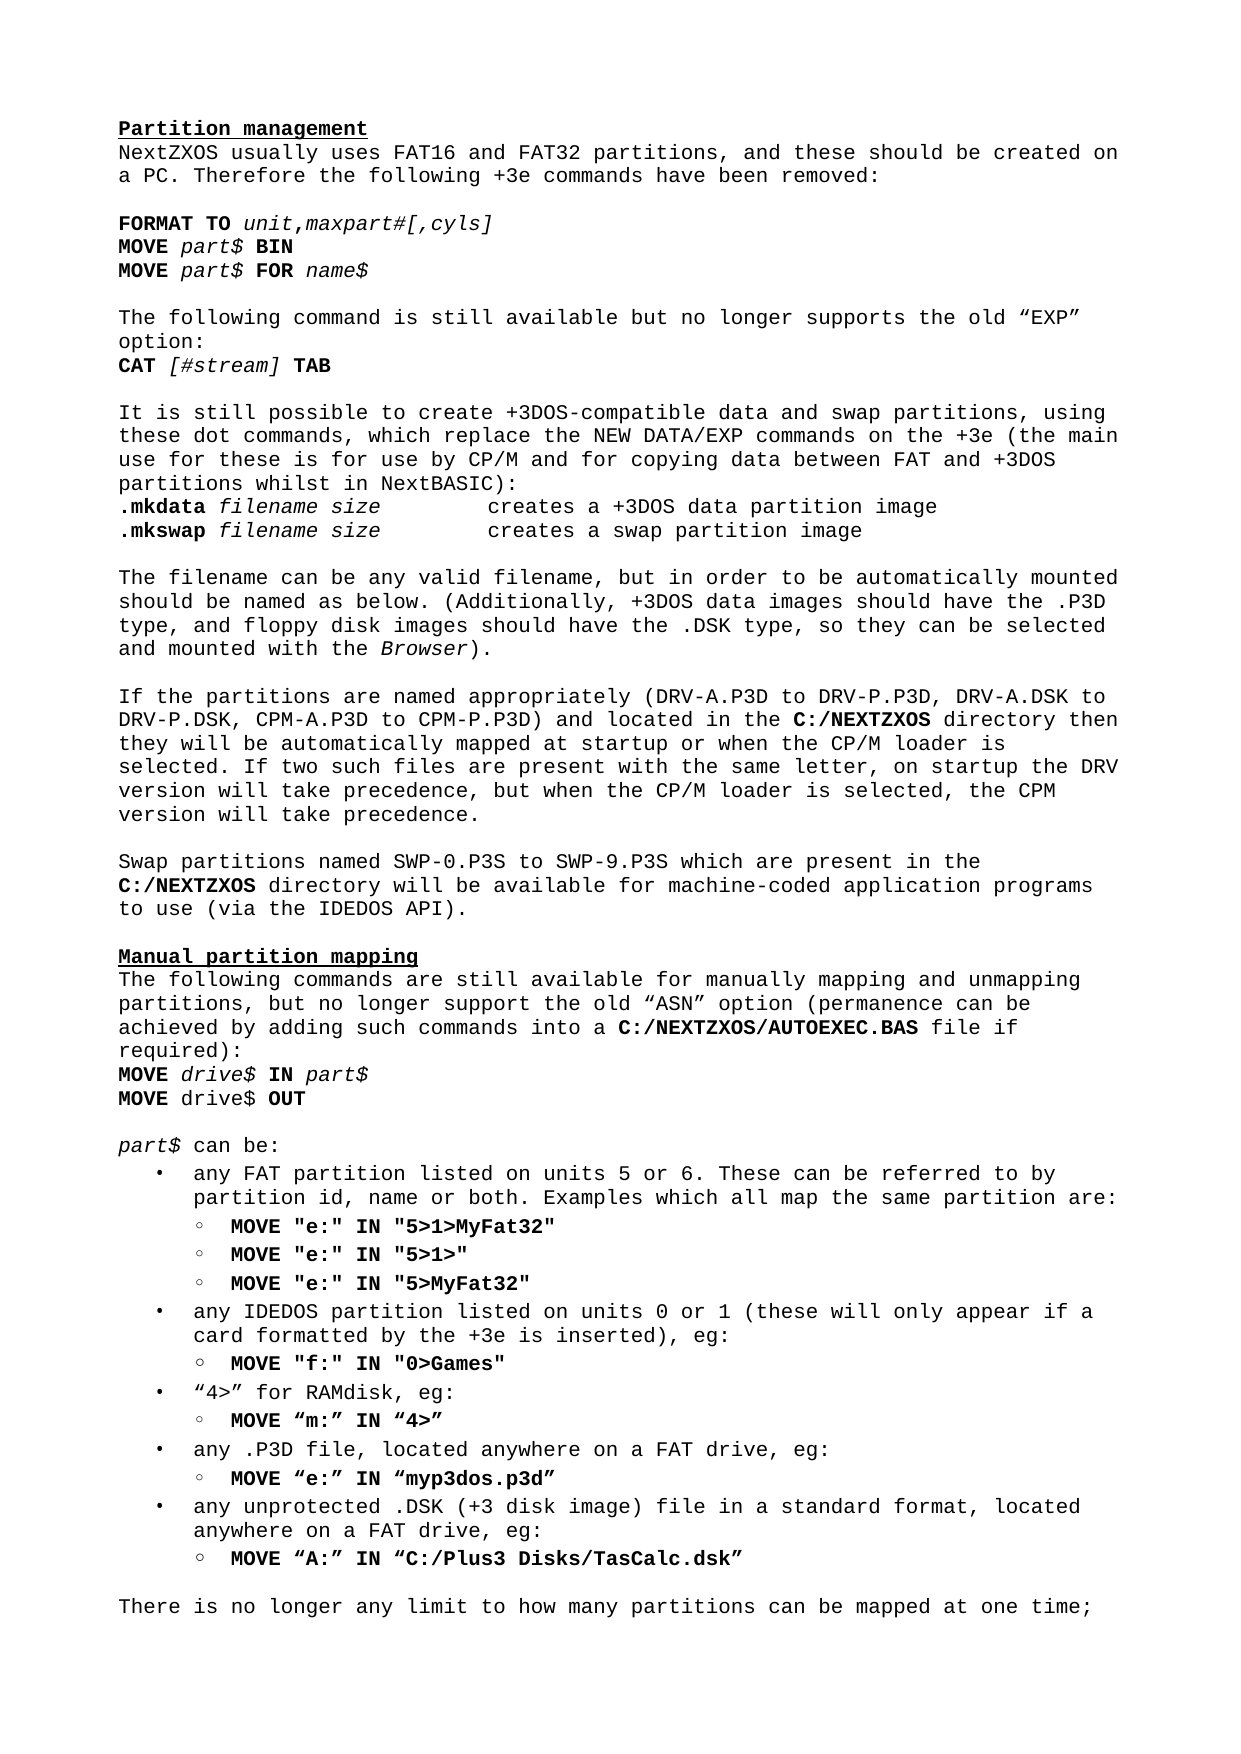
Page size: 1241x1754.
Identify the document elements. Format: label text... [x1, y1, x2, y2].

text NextZXOS usually uses FAT16 and FAT32 partitions, and these should be created on a PC. Therefore the following +3e commands have been removed: [118, 142, 1122, 189]
text part$ can be: [118, 1135, 1122, 1158]
text Manual partition mapping [118, 946, 1122, 969]
text FORMAT TO unit,maxpart#[,cyls] [118, 213, 1122, 236]
list MOVE "f:" IN "0>Games" [193, 1348, 1122, 1377]
list MOVE “A:” IN “C:/Plus3 Disks/TasCalc.dsk” [193, 1543, 1122, 1572]
list any .P3D file, located anywhere on a FAT drive, eg: [156, 1434, 1122, 1463]
list “4>” for RAMdisk, eg: [156, 1377, 1122, 1406]
text There is no longer any limit to how many partitions can be mapped at one time; [118, 1596, 1122, 1619]
text .mkdata filename size creates a +3DOS data partition image [118, 496, 1122, 520]
list any IDEDOS partition listed on units 0 or 1 (these will only appear if a card formatted by the +3e is inserted), eg: [156, 1296, 1122, 1348]
list any unprotected .DSK (+3 disk image) file in a standard format, located anywhere on a FAT drive, eg: [156, 1491, 1122, 1543]
text CAT [#stream] TAB [118, 354, 1122, 378]
text The filename can be any valid filename, but in order to be automatically mounted should be named as below. (Additionally, +3DOS data images should have the .P3D type, and floppy disk images should have the .DSK type, so they can be selected and mounted with the Browser). [118, 567, 1122, 662]
text MOVE part$ FOR name$ [118, 260, 1122, 284]
text MOVE drive$ IN part$ [118, 1064, 1122, 1088]
text The following commands are still available for manually mapping and unmapping partitions, but no longer support the old “ASN” option (permanence can be achieved by adding such commands into a C:/NEXTZXOS/AUTOEXEC.BAS file if required): [118, 969, 1122, 1064]
text It is still possible to create +3DOS-compatible data and swap partitions, using these dot commands, which replace the NEW DATA/EXP commands on the +3e (the main use for these is for use by CP/M and for copying data between FAT and +3DOS partitions whilst in NextBASIC): [118, 402, 1122, 496]
text Swap partitions named SWP-0.P3S to SWP-9.P3S which are present in the C:/NEXTZXOS directory will be available for machine-coded application programs to use (via the IDEDOS API). [118, 851, 1122, 922]
text .mkswap filename size creates a swap partition image [118, 520, 1122, 544]
text If the partitions are named appropriately (DRV-A.P3D to DRV-P.P3D, DRV-A.DSK to DRV-P.DSK, CPM-A.P3D to CPM-P.P3D) and located in the C:/NEXTZXOS directory then they will be automatically mapped at startup or when the CP/M loader is selected. If two such files are present with the same letter, on startup the DRV version will take precedence, but when the CP/M loader is selected, the CPM version will take precedence. [118, 686, 1122, 827]
list MOVE "e:" IN "5>MyFat32" [193, 1268, 1122, 1296]
text MOVE drive$ OUT [118, 1088, 1122, 1111]
list MOVE “m:” IN “4>” [193, 1406, 1122, 1434]
list MOVE “e:” IN “myp3dos.p3d” [193, 1463, 1122, 1491]
text Partition management [118, 118, 1122, 142]
text The following command is still available but no longer supports the old “EXP” option: [118, 307, 1122, 354]
list MOVE "e:" IN "5>1>MyFat32" [193, 1211, 1122, 1239]
text MOVE part$ BIN [118, 236, 1122, 260]
list any FAT partition listed on units 5 or 6. These can be referred to by partition id, name or both. Examples which all map the same partition are: [156, 1158, 1122, 1211]
list MOVE "e:" IN "5>1>" [193, 1239, 1122, 1268]
